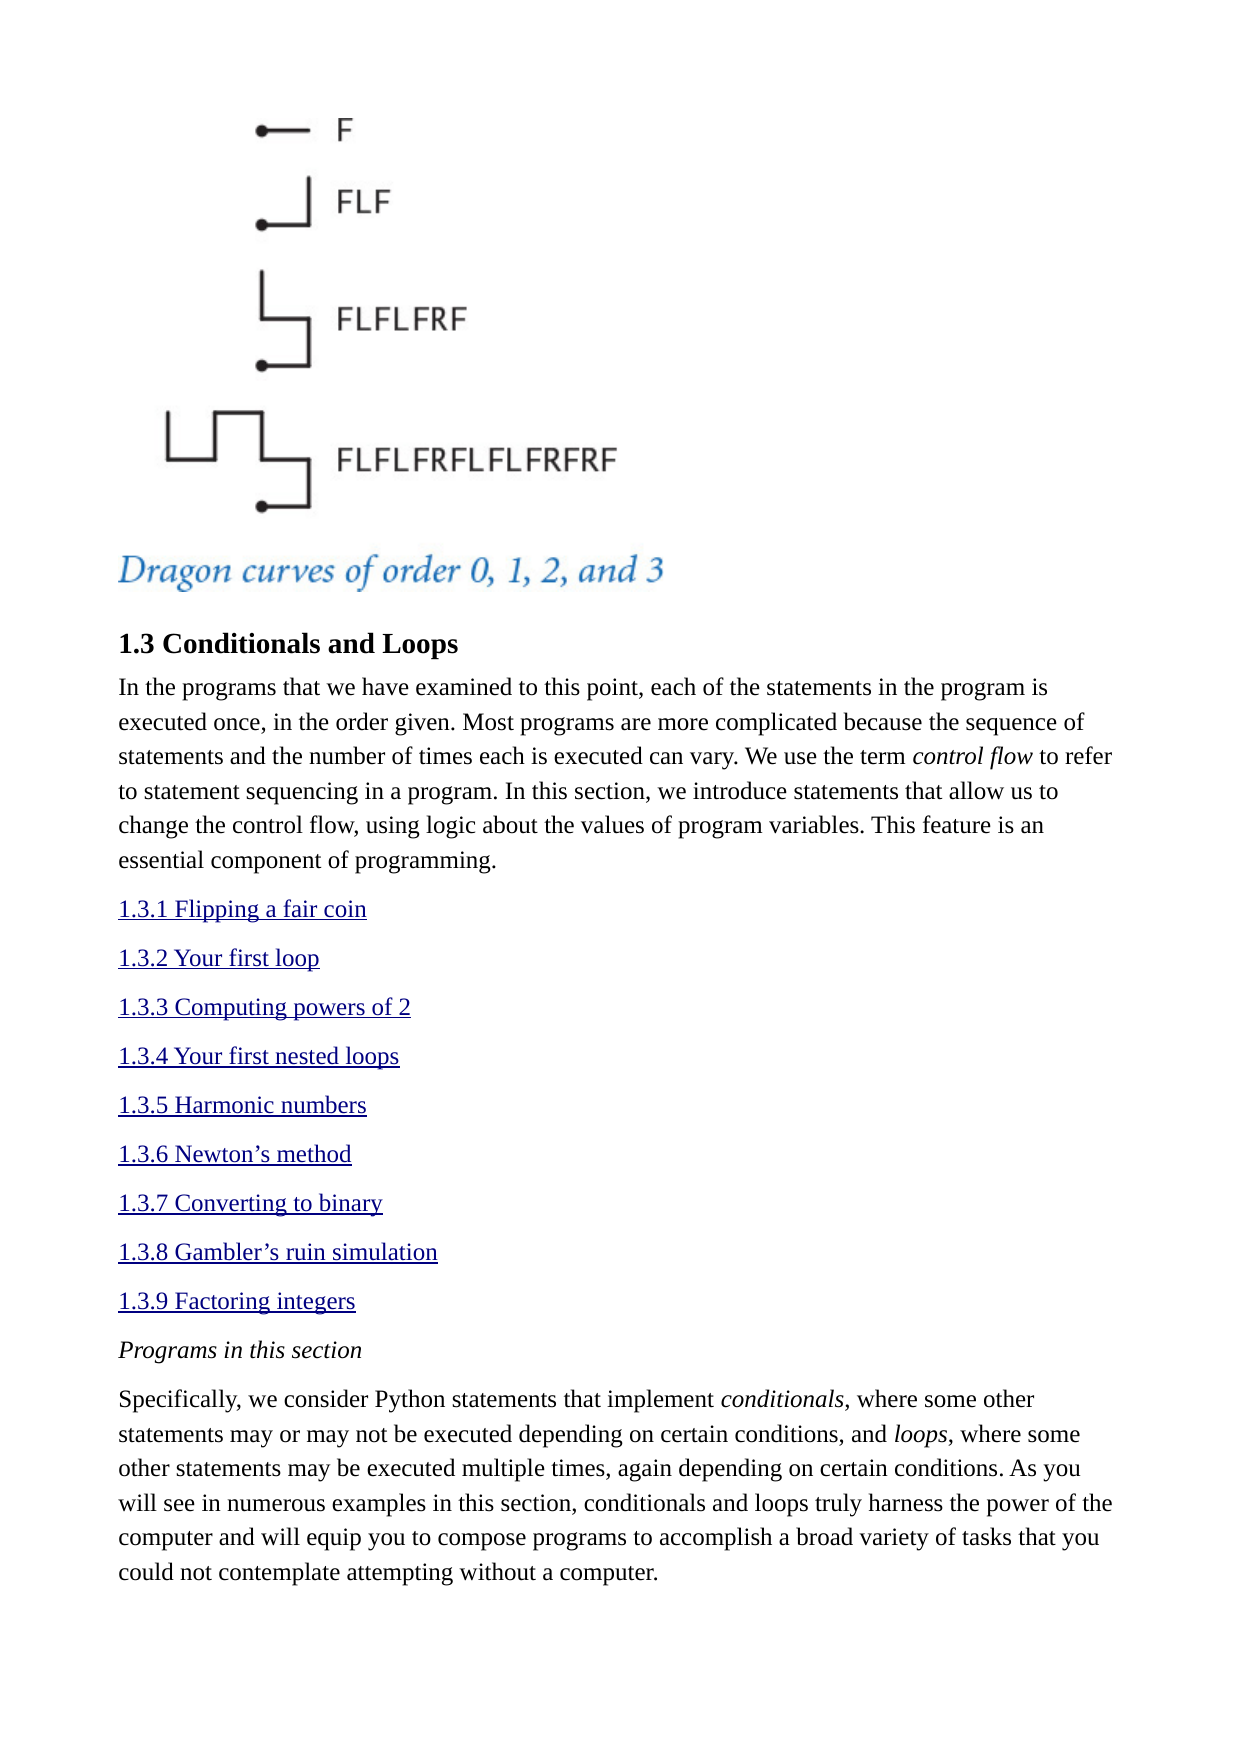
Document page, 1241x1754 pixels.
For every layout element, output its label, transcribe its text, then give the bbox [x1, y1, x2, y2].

text 1.3.6 Newton’s method [118, 1139, 1122, 1168]
text 1.3.4 Your first nested loops [118, 1041, 1122, 1070]
text 1.3.2 Your first loop [118, 943, 1122, 972]
text Specifically, we consider Python statements that implement conditionals, where some other statements may or may not be executed depending on certain conditions, and loops, where some other statements may be executed multiple times, again depending on certain conditions. As you will see in numerous examples in this section, conditionals and loops truly harness the power of the computer and will equip you to compose programs to accomplish a broad variety of tasks that you could not contemplate attempting without a computer. [118, 1384, 1122, 1586]
text In the programs that we have examined to this point, each of the statements in the program is executed once, in the order given. Most programs are more complicated because the sequence of statements and the number of times each is executed can vary. We use the term control flow to refer to statement sequencing in a program. In this section, we introduce statements that allow us to change the control flow, using logic about the values of program variables. This feature is an essential component of programming. [118, 672, 1122, 874]
text 1.3.5 Harmonic numbers [118, 1090, 1122, 1119]
subtitle 1.3 Conditionals and Loops [118, 626, 1122, 660]
text 1.3.7 Converting to binary [118, 1188, 1122, 1217]
picture [118, 118, 664, 592]
text 1.3.3 Computing powers of 2 [118, 992, 1122, 1021]
text 1.3.9 Factoring integers [118, 1286, 1122, 1315]
text 1.3.8 Gambler’s ruin simulation [118, 1237, 1122, 1266]
text Programs in this section [118, 1336, 1122, 1364]
text 1.3.1 Flipping a fair coin [118, 894, 1122, 923]
